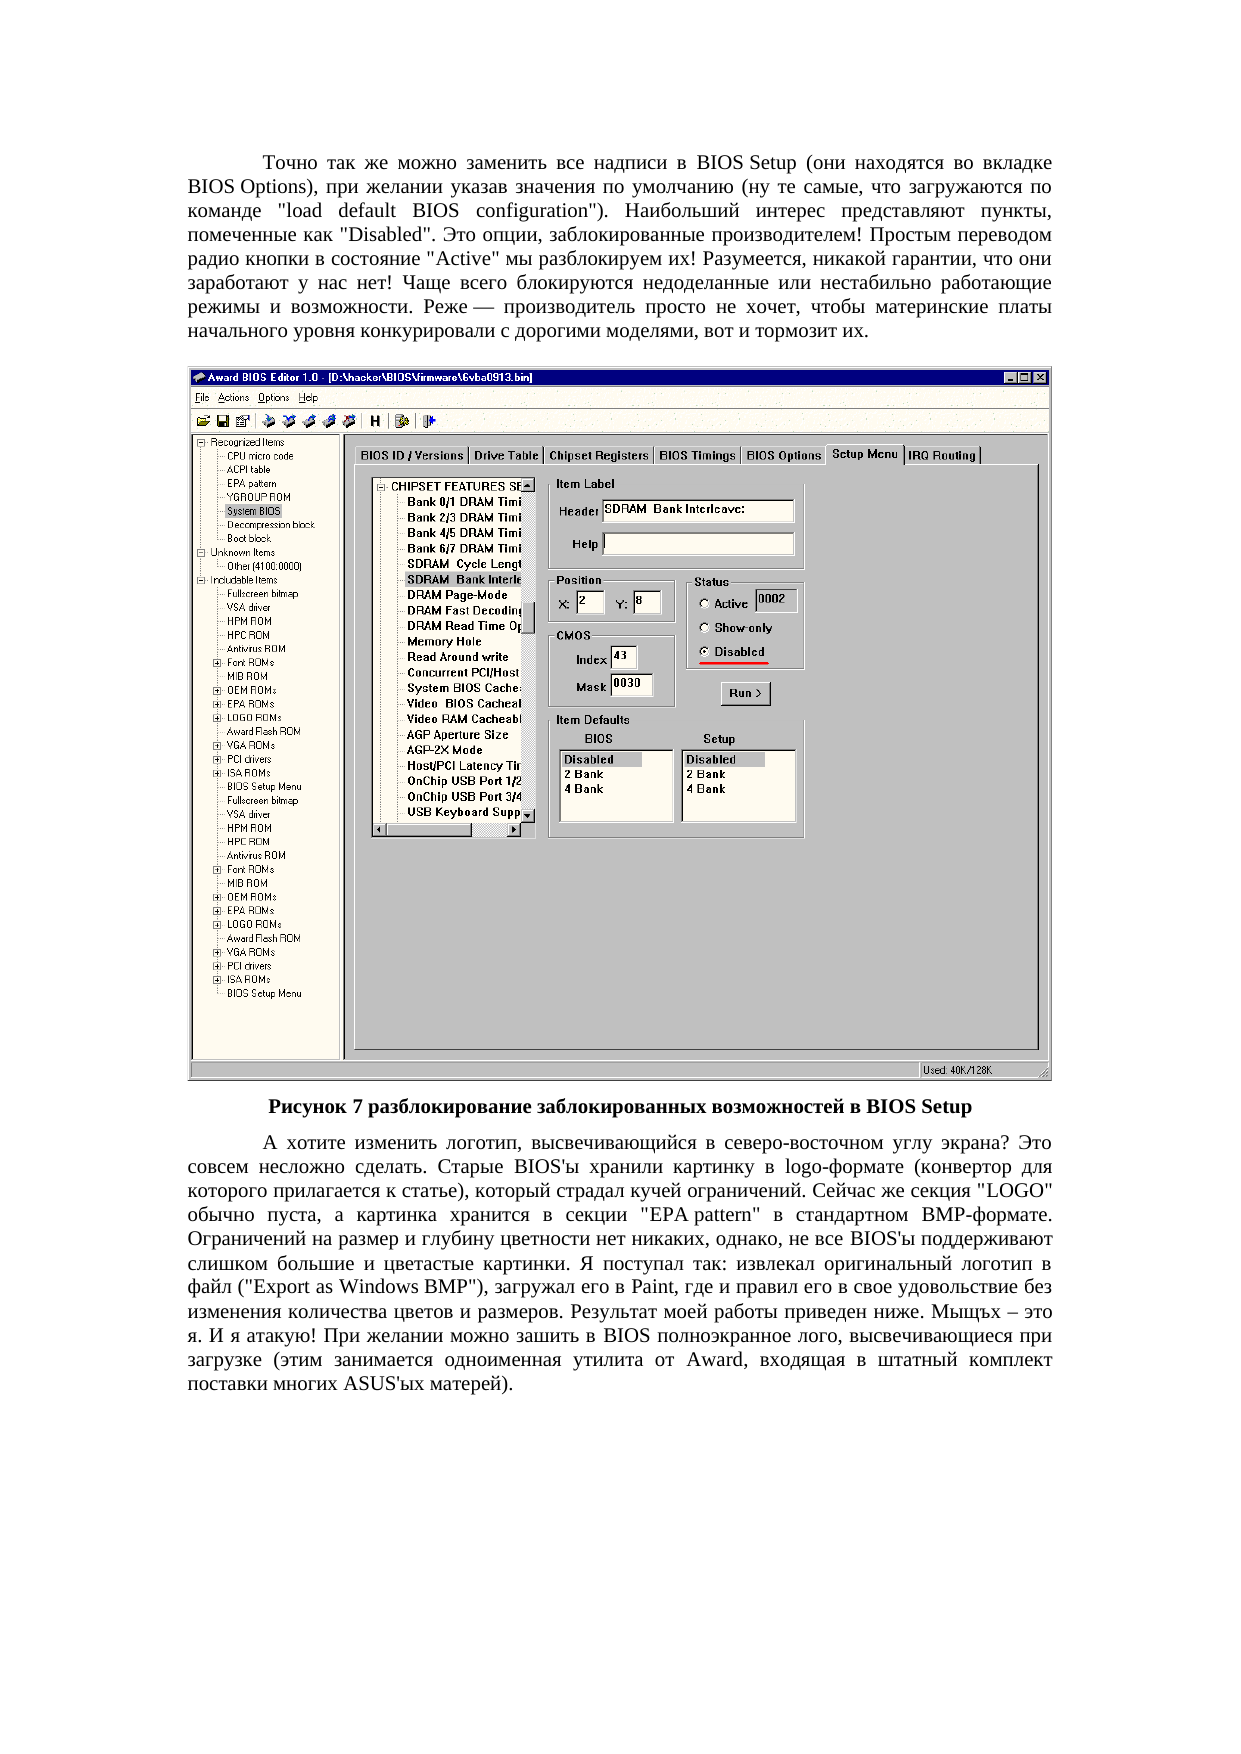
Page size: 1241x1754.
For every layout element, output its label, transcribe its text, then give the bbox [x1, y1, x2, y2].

text Рисунок 7 разблокирование заблокированных возможностей в BIOS Setup [187, 1093, 1053, 1118]
text А хотите изменить логотип, высвечивающийся в северо-восточном углу экрана? Это совсем несложно сделать. Старые BIOS'ы хранили картинку в logo-формате (конвертор для которого прилагается к статье), который страдал кучей ограничений. Сейчас же секция "LOGO" обычно пуста, а картинка хранится в секции "EPA pattern" в стандартном BMP-формате. Ограничений на размер и глубину цветности нет никаких, однако, не все BIOS'ы поддерживают слишком большие и цветастые картинки. Я поступал так: извлекал оригинальный логотип в файл ("Export as Windows BMP"), загружал его в Paint, где и правил его в свое удовольствие без изменения количества цветов и размеров. Результат моей работы приведен ниже. Мыщъх – это я. И я атакую! При желании можно зашить в BIOS полноэкранное лого, высвечивающиеся при загрузке (этим занимается одноименная утилита от Award, входящая в штатный комплект поставки многих ASUS'ых матерей). [187, 1130, 1053, 1395]
picture [187, 366, 1052, 1081]
text Точно так же можно заменить все надписи в BIOS Setup (они находятся во вкладке BIOS Options), при желании указав значения по умолчанию (ну те самые, что загружаются по команде "load default BIOS configuration"). Наибольший интерес представляют пункты, помеченные как "Disabled". Это опции, заблокированные производителем! Простым переводом радио кнопки в состояние "Active" мы разблокируем их! Разумеется, никакой гарантии, что они заработают у нас нет! Чаще всего блокируются недоделанные или нестабильно работающие режимы и возможности. Реже — производитель просто не хочет, чтобы материнские платы начального уровня конкурировали с дорогими моделями, вот и тормозит их. [187, 150, 1053, 342]
